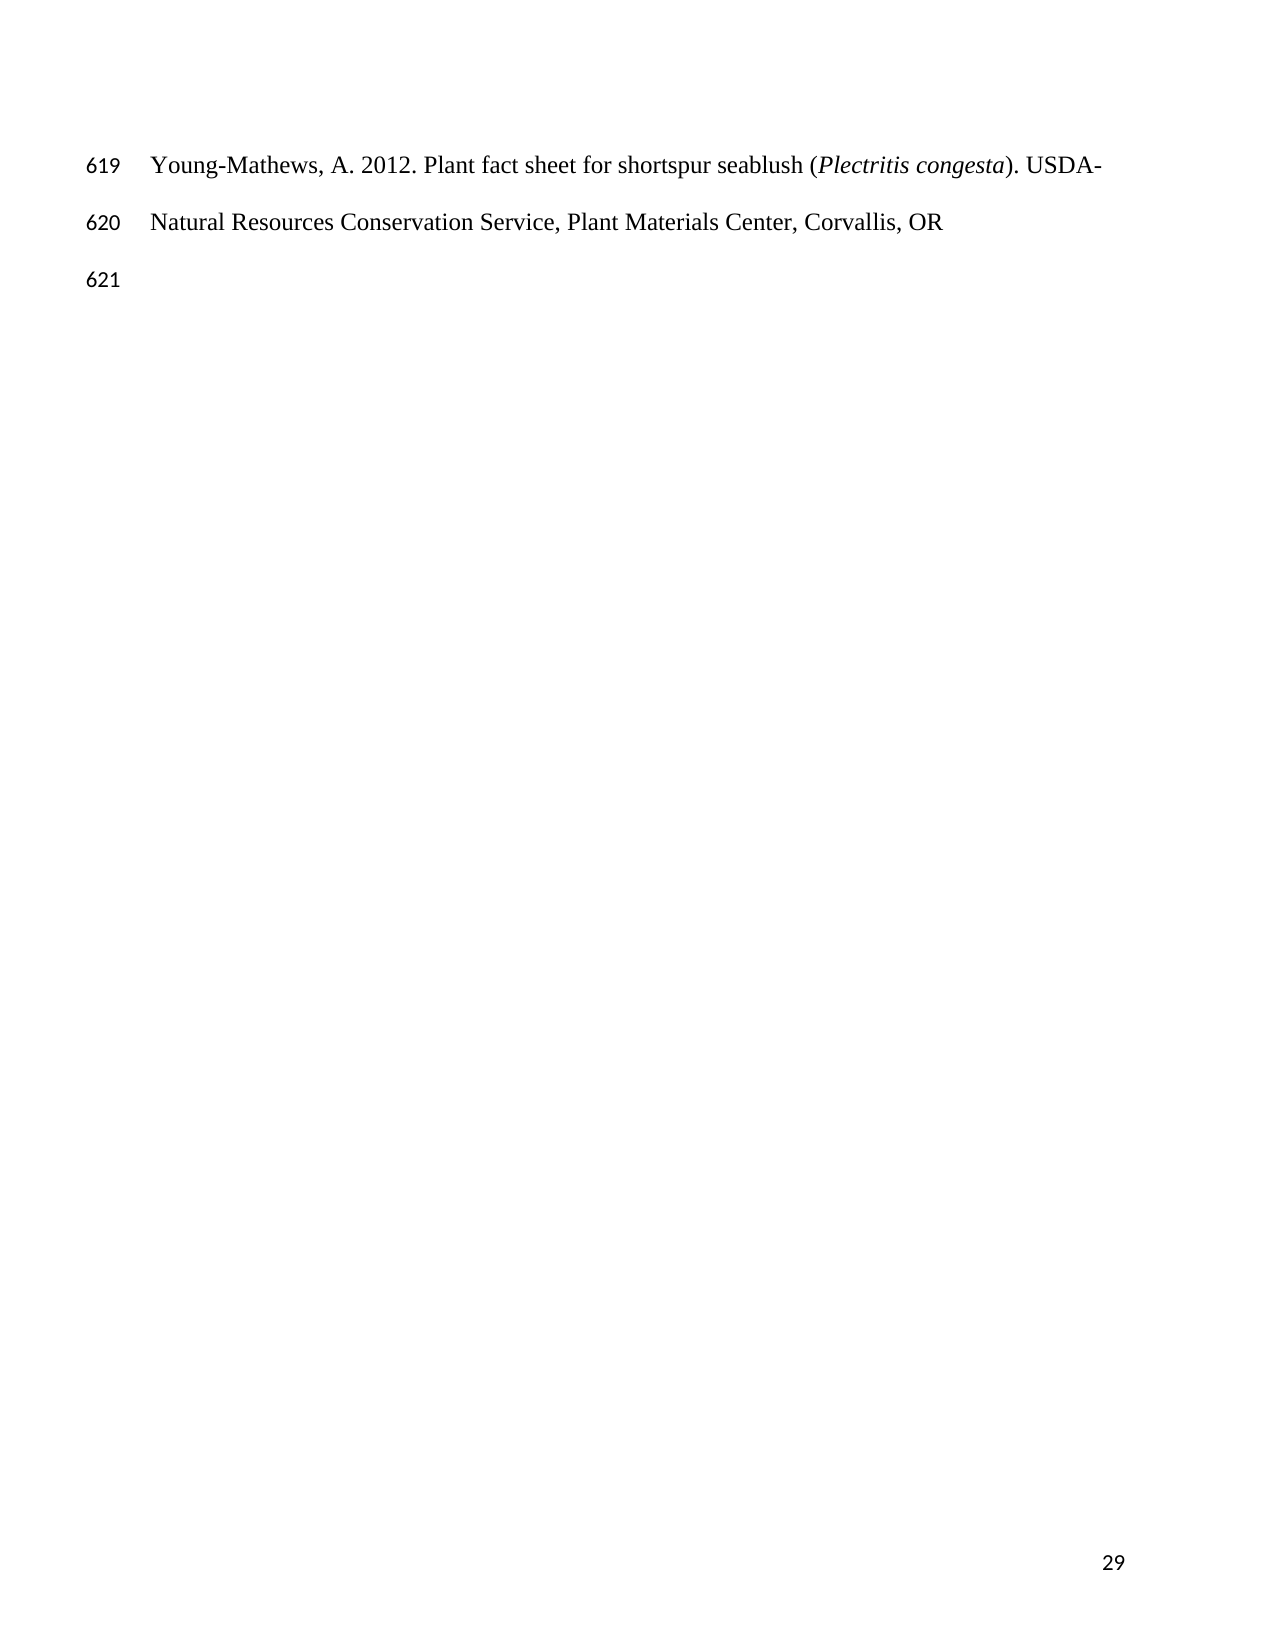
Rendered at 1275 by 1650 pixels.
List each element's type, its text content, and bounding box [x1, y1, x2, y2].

text Young-Mathews, A. 2012. Plant fact sheet for shortspur seablush (Plectritis congesta). USDA-Natural Resources Conservation Service, Plant Materials Center, Corvallis, OR [150, 150, 1125, 236]
